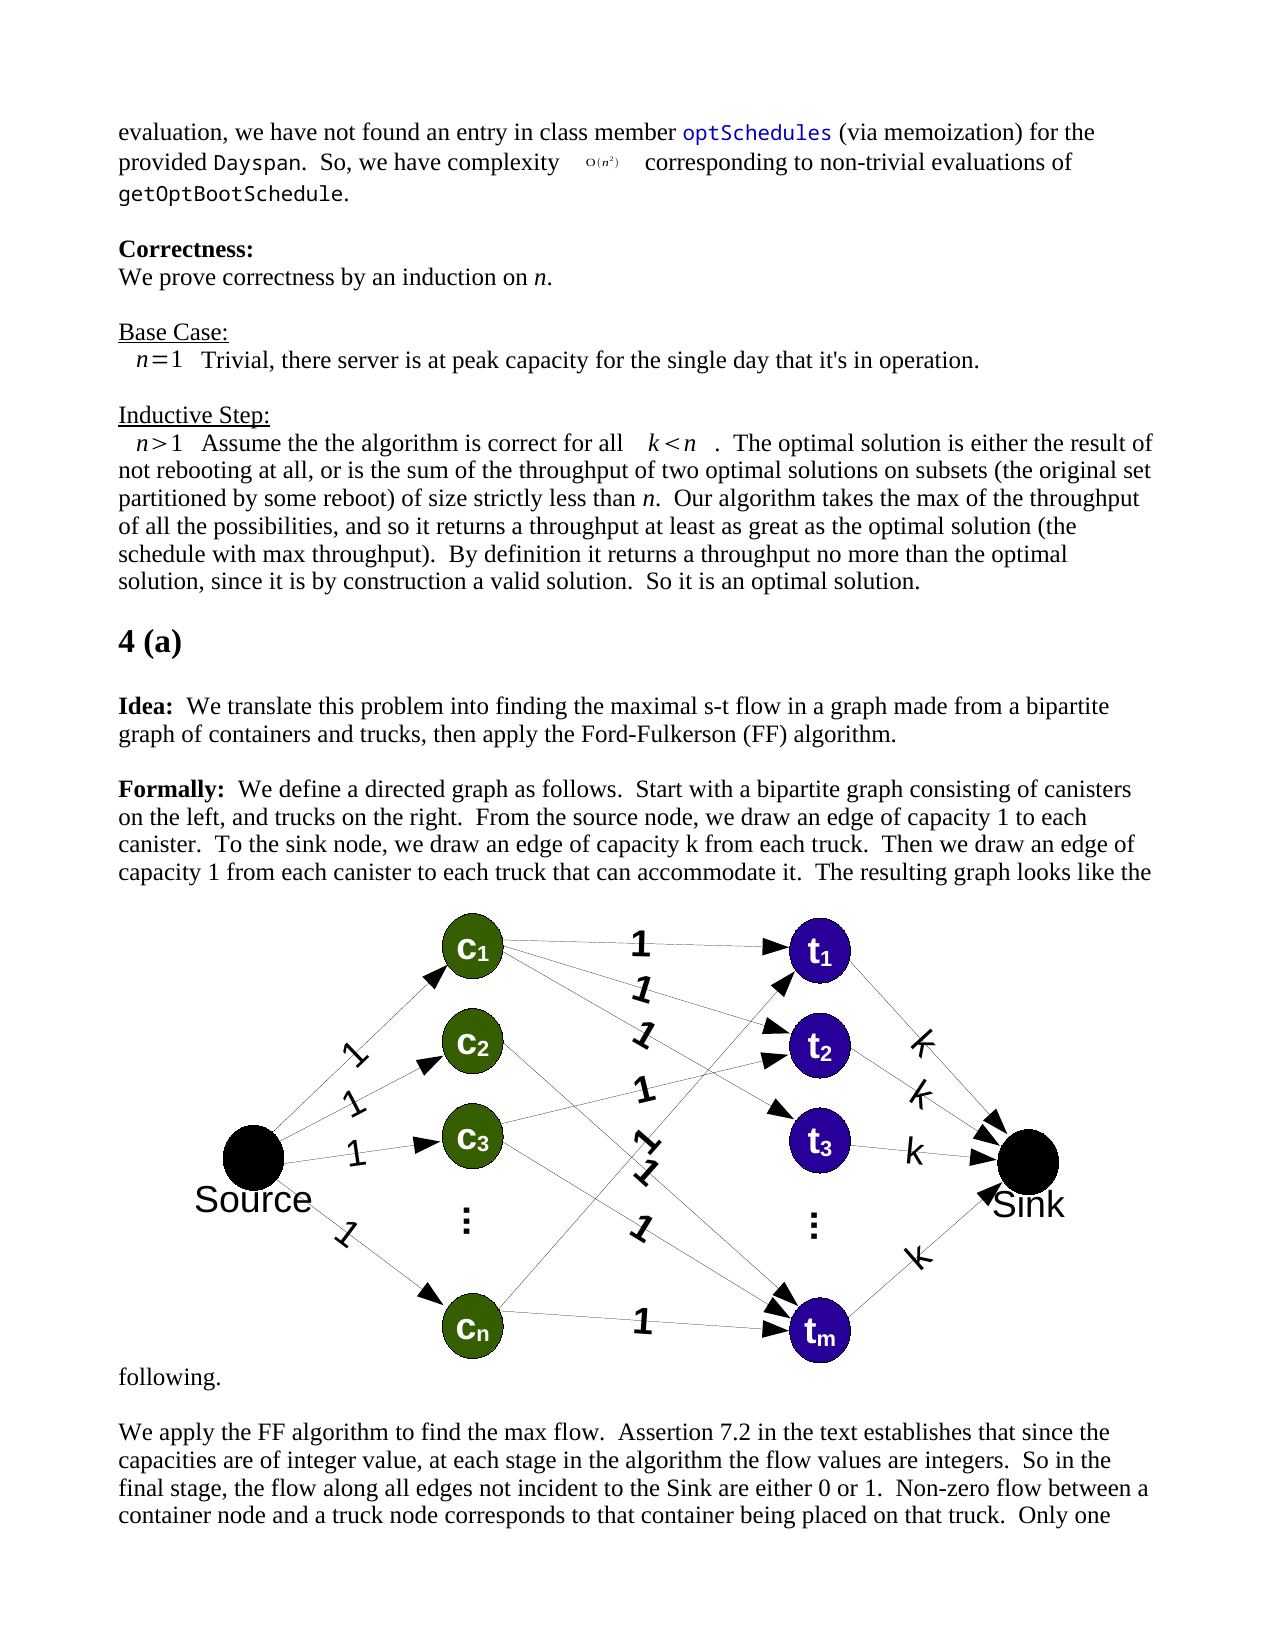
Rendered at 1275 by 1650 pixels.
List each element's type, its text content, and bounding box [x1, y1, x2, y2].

text We prove correctness by an induction on n. [118, 263, 1157, 290]
text Correctness: [118, 235, 1157, 263]
text Inductive Step: [118, 401, 1157, 429]
text Base Case: [118, 318, 1157, 346]
text Idea: We translate this problem into finding the maximal s-t flow in a graph made from a bipartite graph of containers and trucks, then apply the Ford-Fulkerson (FF) algorithm. [118, 692, 1157, 747]
text Formally: We define a directed graph as follows. Start with a bipartite graph consisting of canisters on the left, and trucks on the right. From the source node, we draw an edge of capacity 1 to each canister. To the sink node, we draw an edge of capacity k from each truck. Then we draw an edge of capacity 1 from each canister to each truck that can accommodate it. The resulting graph looks like the following. [118, 775, 1157, 1391]
text Trivial, there server is at peak capacity for the single day that it's in operation. [118, 346, 1157, 373]
text evaluation, we have not found an entry in class member optSchedules (via memoization) for the provided Dayspan. So, we have complexity corresponding to non-trivial evaluations of getOptBootSchedule. [118, 118, 1157, 207]
text We apply the FF algorithm to find the max flow. Assertion 7.2 in the text establishes that since the capacities are of integer value, at each stage in the algorithm the flow values are integers. So in the final stage, the flow along all edges not incident to the Sink are either 0 or 1. Non-zero flow between a container node and a truck node corresponds to that container being placed on that truck. Only one suchedge can be non-zero since the flow into the container node must match the flow out of the container node. [118, 1418, 1157, 1529]
text 4 (a) [118, 623, 1157, 660]
text Assume the the algorithm is correct for all . The optimal solution is either the result of not rebooting at all, or is the sum of the throughput of two optimal solutions on subsets (the original set partitioned by some reboot) of size strictly less than n. Our algorithm takes the max of the throughput of all the possibilities, and so it returns a throughput at least as great as the optimal solution (the schedule with max throughput). By definition it returns a throughput no more than the optimal solution, since it is by construction a valid solution. So it is an optimal solution. [118, 429, 1157, 595]
